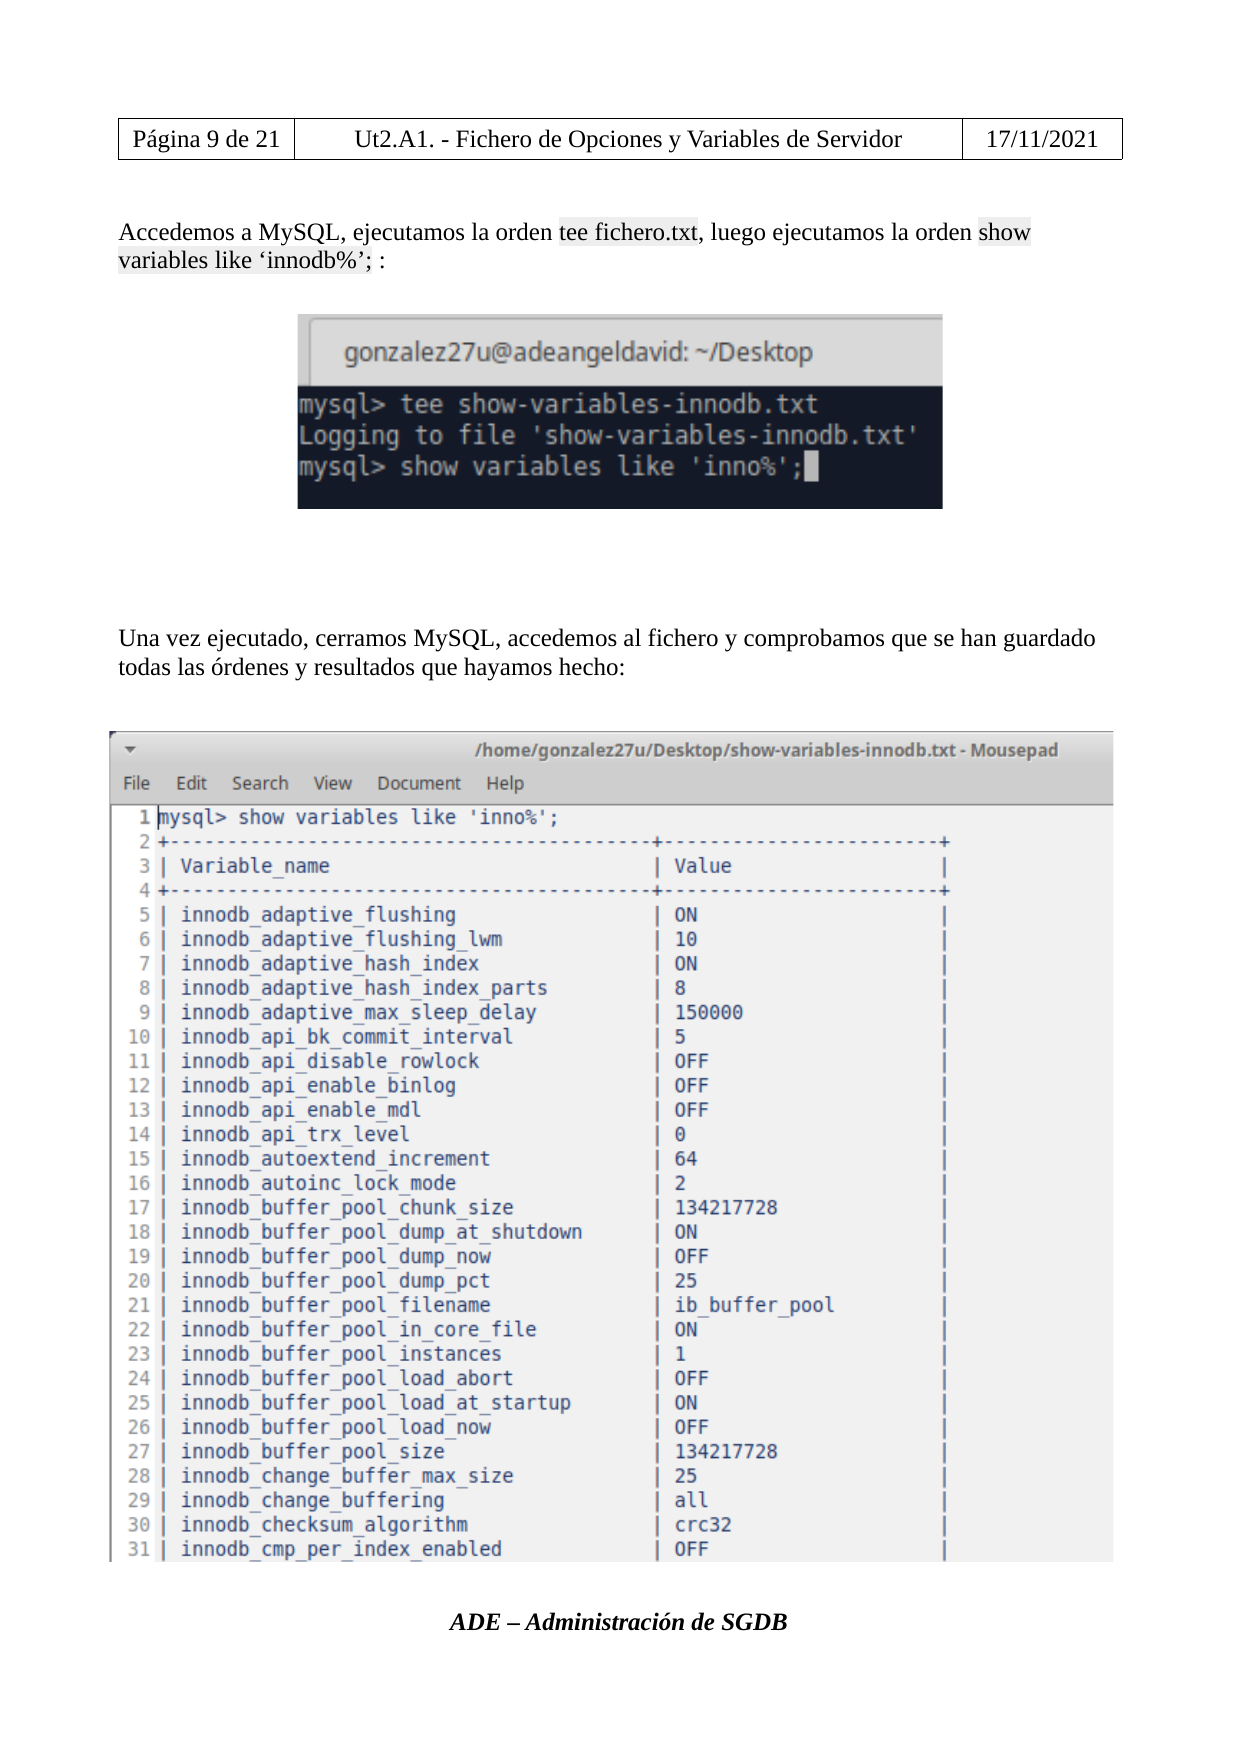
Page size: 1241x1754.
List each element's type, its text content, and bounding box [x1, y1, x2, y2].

text Accedemos a MySQL, ejecutamos la orden tee fichero.txt, luego ejecutamos la orden show variables like ‘innodb%’; : [118, 217, 1122, 274]
picture [109, 731, 1114, 1562]
picture [297, 314, 943, 509]
text Una vez ejecutado, cerramos MySQL, accedemos al fichero y comprobamos que se han guardado todas las órdenes y resultados que hayamos hecho: [118, 623, 1122, 681]
